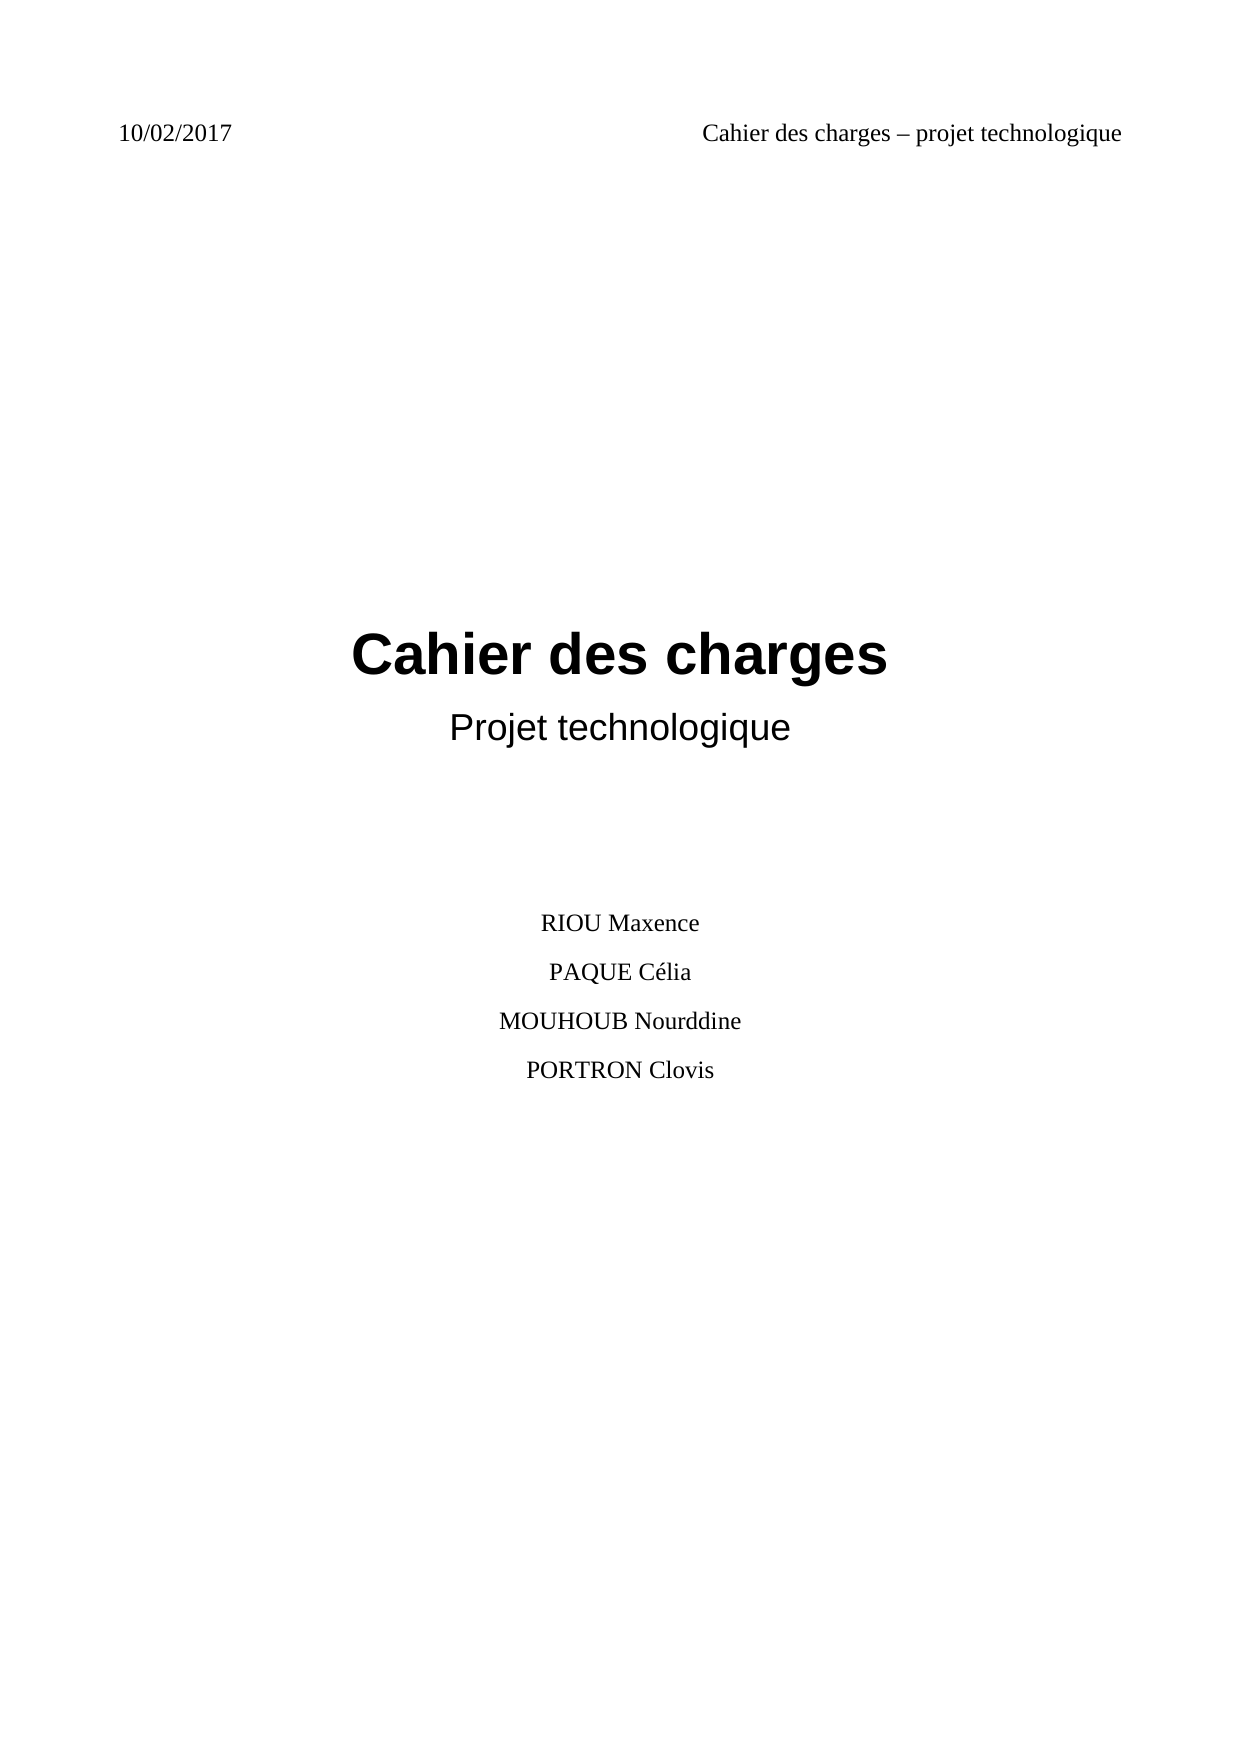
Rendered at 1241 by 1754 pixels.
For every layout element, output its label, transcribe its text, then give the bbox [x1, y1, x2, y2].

text MOUHOUB Nourddine [118, 1006, 1122, 1035]
title Cahier des charges [118, 620, 1122, 687]
text RIOU Maxence [118, 908, 1122, 937]
subtitle Projet technologique [118, 706, 1122, 749]
text PAQUE Célia [118, 957, 1122, 986]
text PORTRON Clovis [118, 1056, 1122, 1084]
